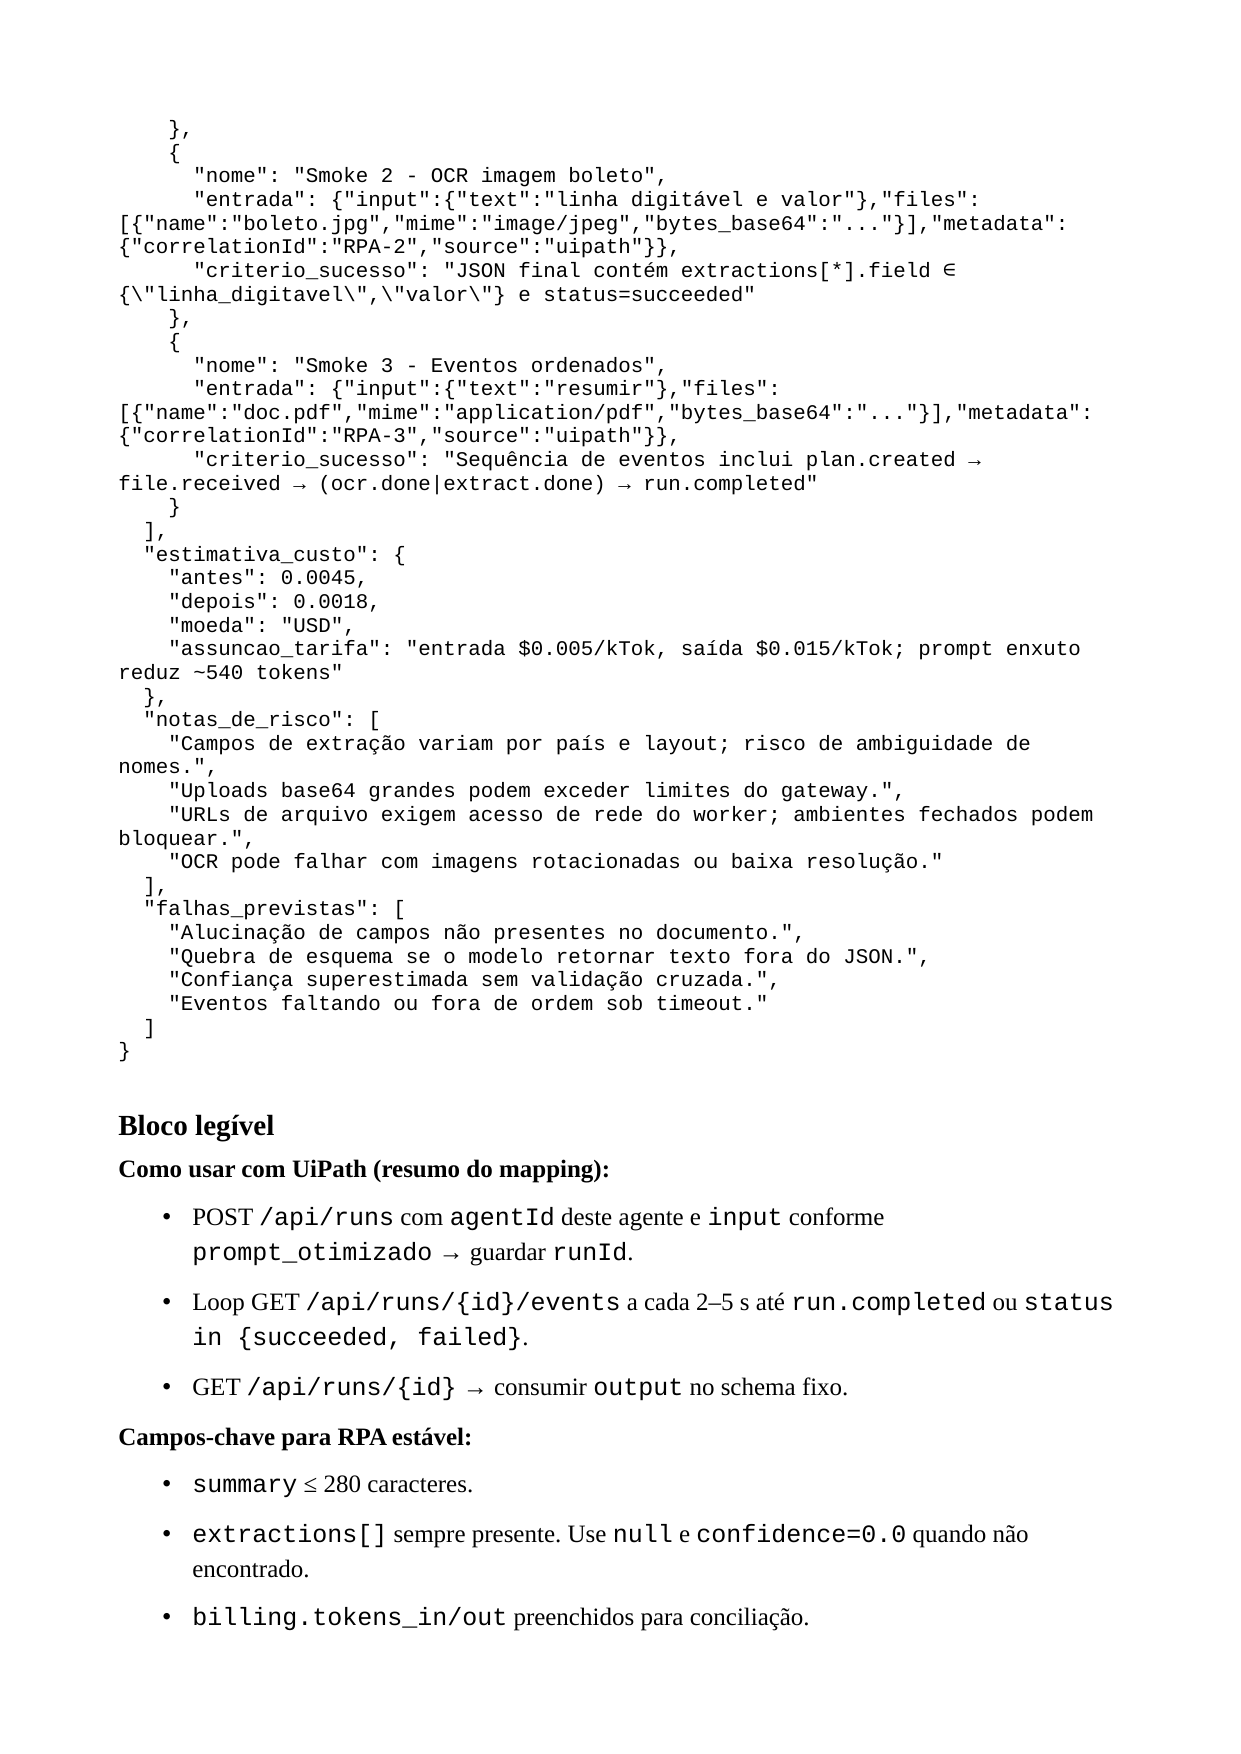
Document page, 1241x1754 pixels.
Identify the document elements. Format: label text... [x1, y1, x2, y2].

text "moeda": "USD", [118, 615, 1122, 638]
text "criterio_sucesso": "JSON final contém extractions[*].field ∈ {\"linha_digitavel\",\"valor\"} e status=succeeded" [118, 260, 1122, 307]
text ], [118, 875, 1122, 898]
text "estimativa_custo": { [118, 544, 1122, 567]
text "URLs de arquivo exigem acesso de rede do worker; ambientes fechados podem bloquear.", [118, 804, 1122, 851]
text "notas_de_risco": [ [118, 709, 1122, 733]
text "nome": "Smoke 3 - Eventos ordenados", [118, 354, 1122, 378]
text }, [118, 118, 1122, 142]
text } [118, 1040, 1122, 1064]
text "nome": "Smoke 2 - OCR imagem boleto", [118, 165, 1122, 189]
text ] [118, 1017, 1122, 1040]
text "assuncao_tarifa": "entrada $0.005/kTok, saída $0.015/kTok; prompt enxuto reduz ~540 tokens" [118, 638, 1122, 686]
list GET /api/runs/{id} → consumir output no schema fixo. [162, 1372, 1122, 1403]
subtitle Bloco legível [118, 1108, 1122, 1142]
text "entrada": {"input":{"text":"linha digitável e valor"},"files":[{"name":"boleto.jpg","mime":"image/jpeg","bytes_base64":"..."}],"metadata":{"correlationId":"RPA-2","source":"uipath"}}, [118, 189, 1122, 260]
text Como usar com UiPath (resumo do mapping): [118, 1154, 1122, 1183]
text "Alucinação de campos não presentes no documento.", [118, 922, 1122, 946]
text }, [118, 686, 1122, 709]
text "Campos de extração variam por país e layout; risco de ambiguidade de nomes.", [118, 733, 1122, 780]
text "criterio_sucesso": "Sequência de eventos inclui plan.created → file.received → (ocr.done|extract.done) → run.completed" [118, 449, 1122, 496]
text "depois": 0.0018, [118, 591, 1122, 615]
list summary ≤ 280 caracteres. [162, 1469, 1122, 1500]
list billing.tokens_in/out preenchidos para conciliação. [162, 1602, 1122, 1633]
text } [118, 496, 1122, 520]
text "Quebra de esquema se o modelo retornar texto fora do JSON.", [118, 946, 1122, 969]
text }, [118, 307, 1122, 331]
text { [118, 142, 1122, 165]
text "Confiança superestimada sem validação cruzada.", [118, 969, 1122, 993]
text "falhas_previstas": [ [118, 898, 1122, 922]
text "antes": 0.0045, [118, 567, 1122, 591]
text "entrada": {"input":{"text":"resumir"},"files":[{"name":"doc.pdf","mime":"application/pdf","bytes_base64":"..."}],"metadata":{"correlationId":"RPA-3","source":"uipath"}}, [118, 378, 1122, 449]
list POST /api/runs com agentId deste agente e input conforme prompt_otimizado → guardar runId. [162, 1202, 1122, 1268]
list extractions[] sempre presente. Use null e confidence=0.0 quando não encontrado. [162, 1519, 1122, 1583]
text "OCR pode falhar com imagens rotacionadas ou baixa resolução." [118, 851, 1122, 875]
text ], [118, 520, 1122, 544]
text "Uploads base64 grandes podem exceder limites do gateway.", [118, 780, 1122, 804]
text Campos-chave para RPA estável: [118, 1422, 1122, 1451]
text { [118, 331, 1122, 354]
text "Eventos faltando ou fora de ordem sob timeout." [118, 993, 1122, 1017]
list Loop GET /api/runs/{id}/events a cada 2–5 s até run.completed ou status in {succeeded, failed}. [162, 1287, 1122, 1353]
